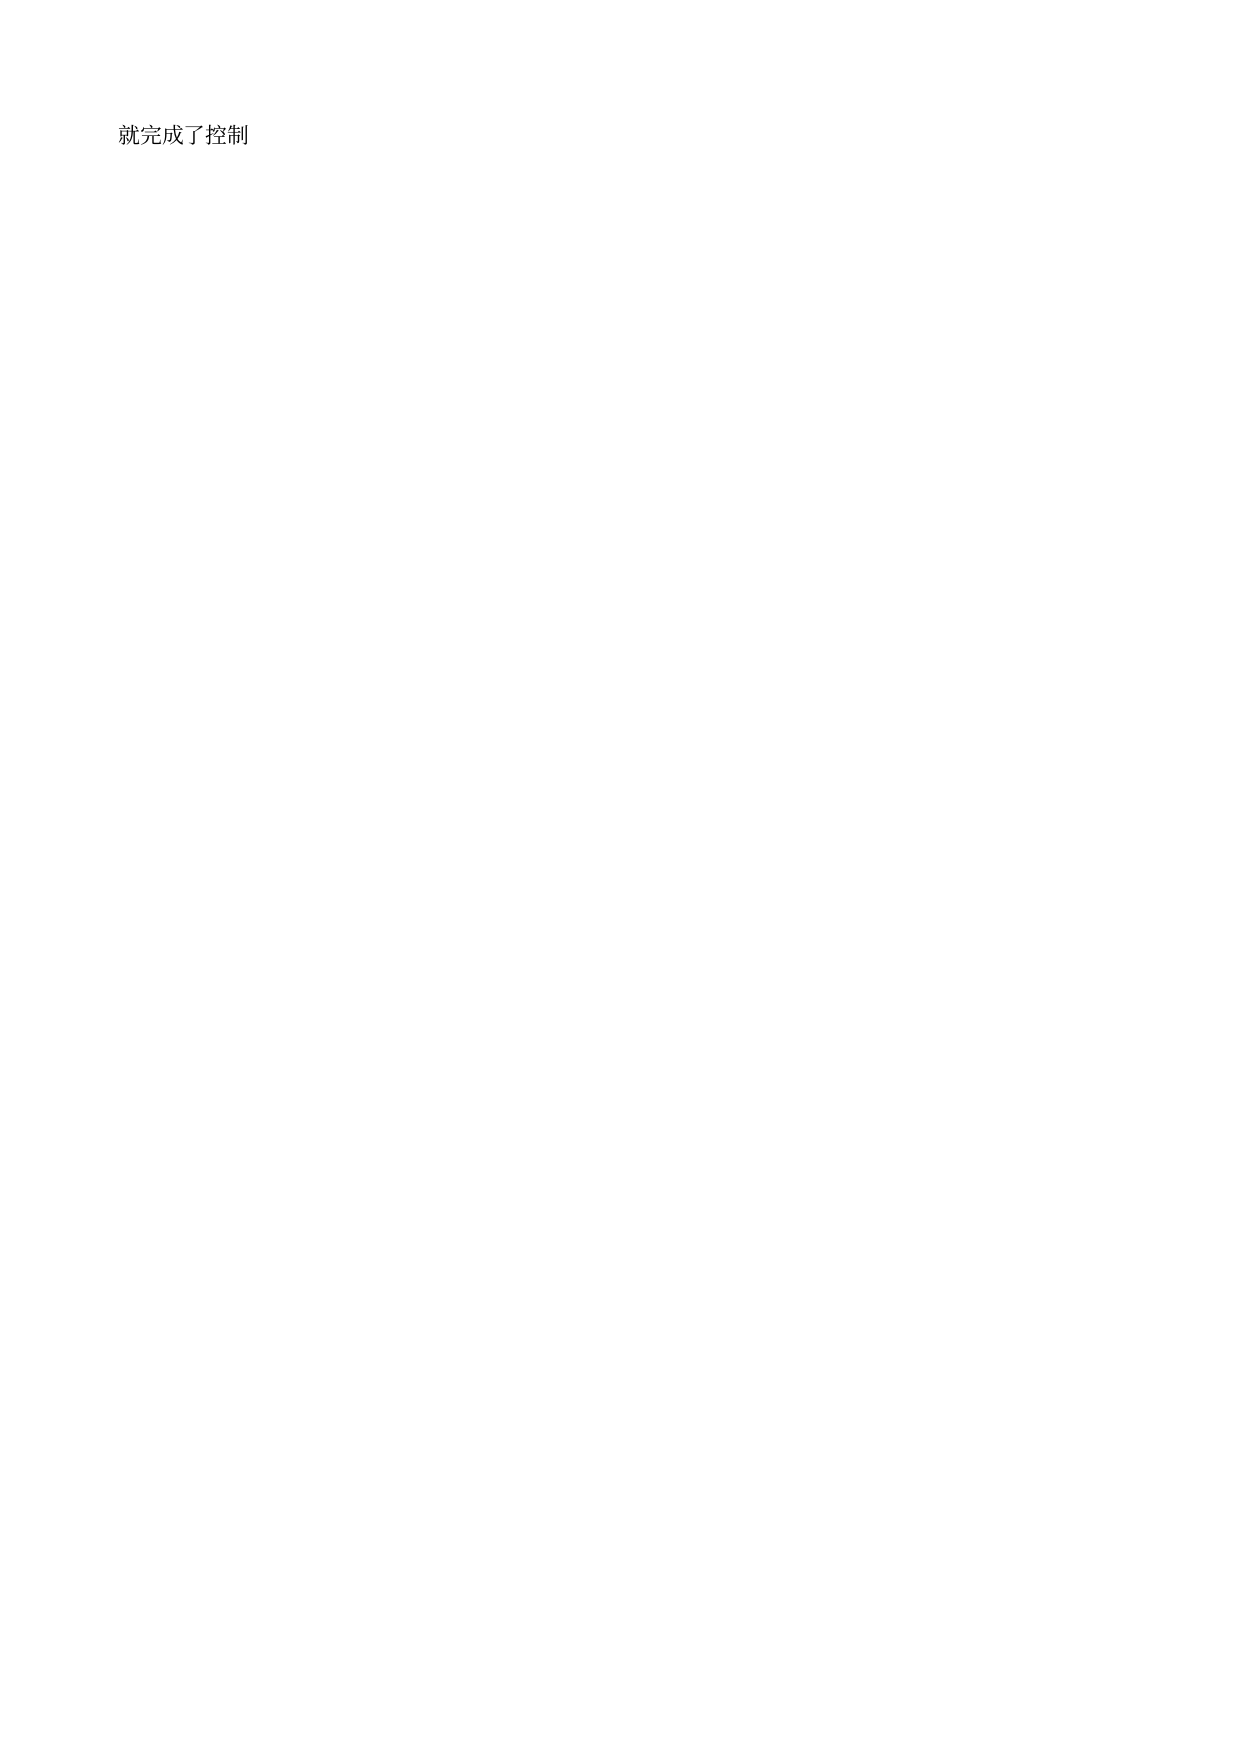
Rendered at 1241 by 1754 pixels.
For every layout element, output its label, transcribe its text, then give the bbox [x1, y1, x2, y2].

text 就完成了控制 [118, 118, 1122, 149]
